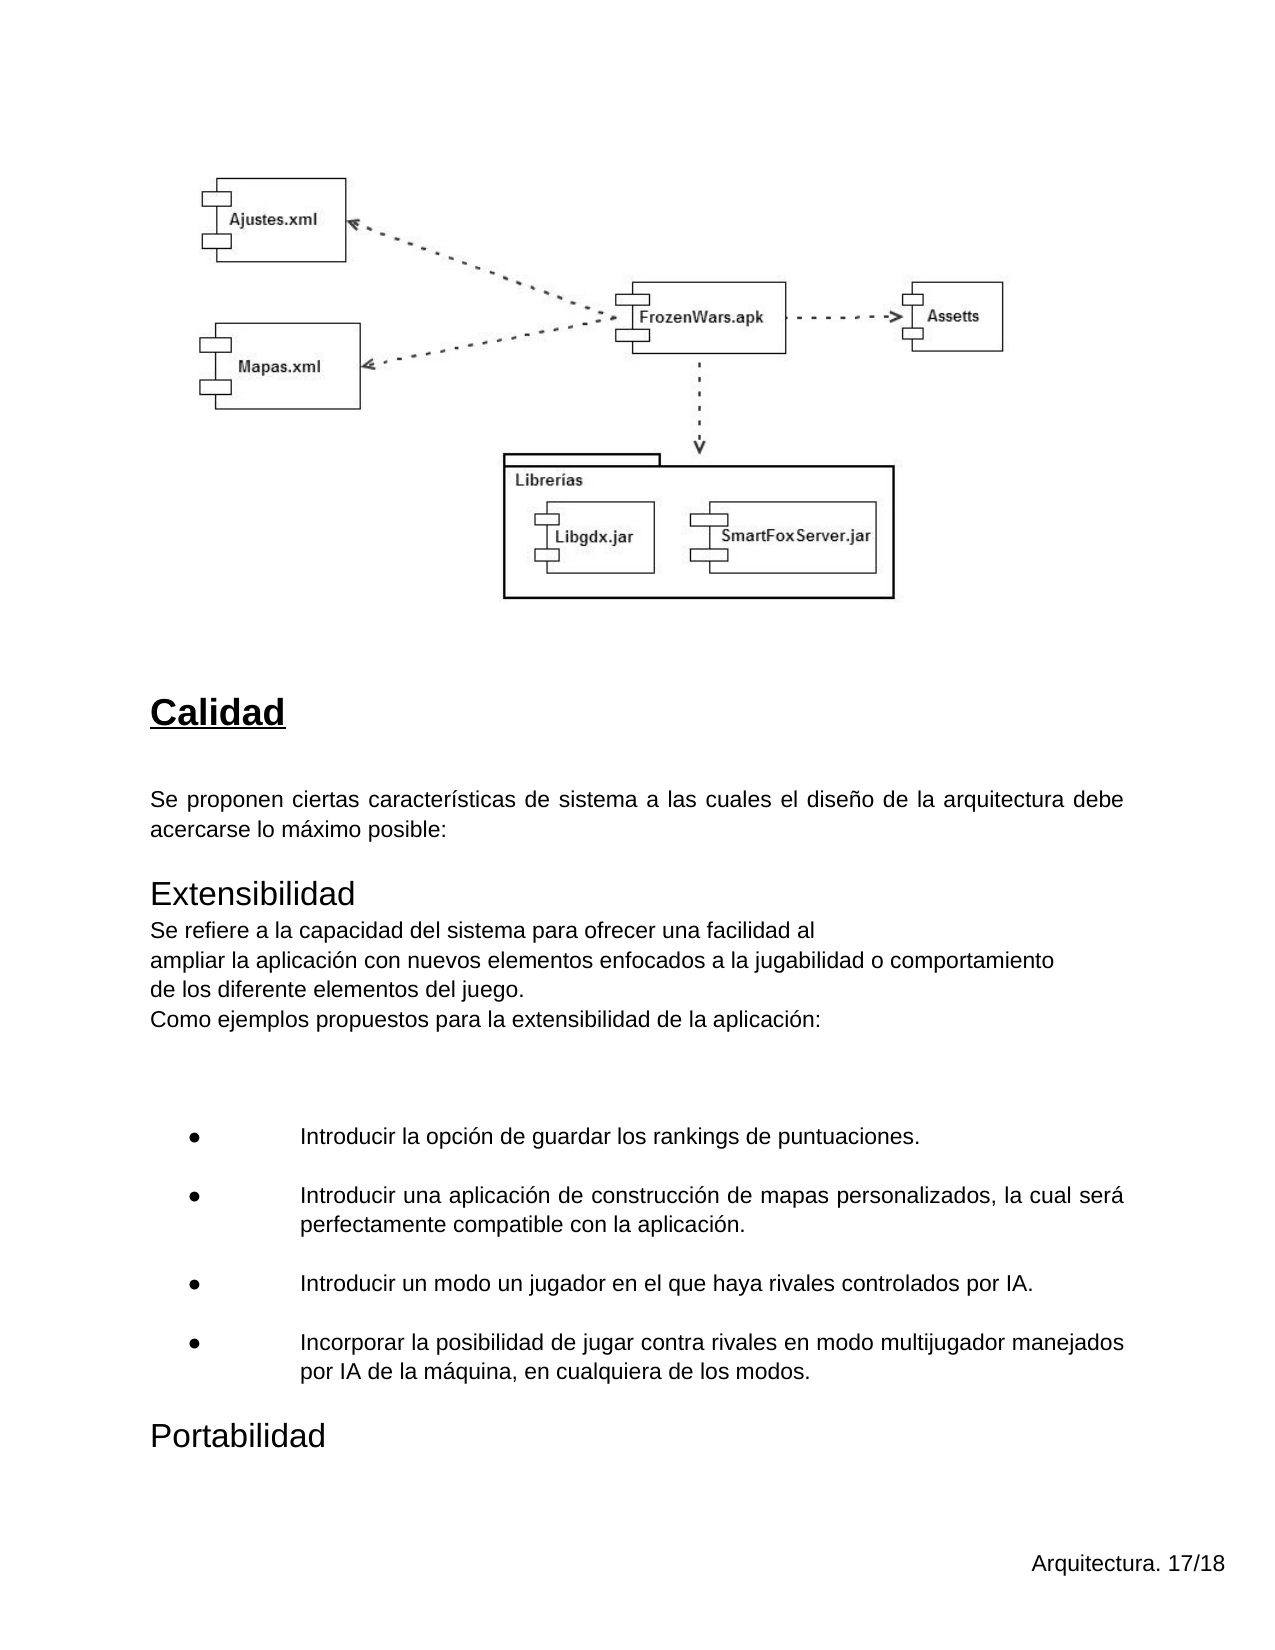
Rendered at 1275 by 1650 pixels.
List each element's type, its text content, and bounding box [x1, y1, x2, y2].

text Extensibilidad [150, 875, 1125, 913]
list Introducir una aplicación de construcción de mapas personalizados, la cual será perfectamente compatible con la aplicación. [187, 1182, 1125, 1237]
text de los diferente elementos del juego. [150, 977, 1125, 1002]
text Calidad [150, 691, 1125, 733]
text Portabilidad [150, 1417, 1125, 1455]
list Incorporar la posibilidad de jugar contra rivales en modo multijugador manejados por IA de la máquina, en cualquiera de los modos. [187, 1329, 1125, 1384]
text Se proponen ciertas características de sistema a las cuales el diseño de la arquitectura debe acercarse lo máximo posible: [150, 787, 1125, 842]
picture [150, 150, 1060, 639]
list Introducir un modo un jugador en el que haya rivales controlados por IA. [187, 1271, 1125, 1296]
text Como ejemplos propuestos para la extensibilidad de la aplicación: [150, 1006, 1125, 1032]
text ampliar la aplicación con nuevos elementos enfocados a la jugabilidad o comportamiento [150, 947, 1125, 973]
text Se refiere a la capacidad del sistema para ofrecer una facilidad al [150, 918, 1125, 944]
list Introducir la opción de guardar los rankings de puntuaciones. [187, 1124, 1125, 1149]
